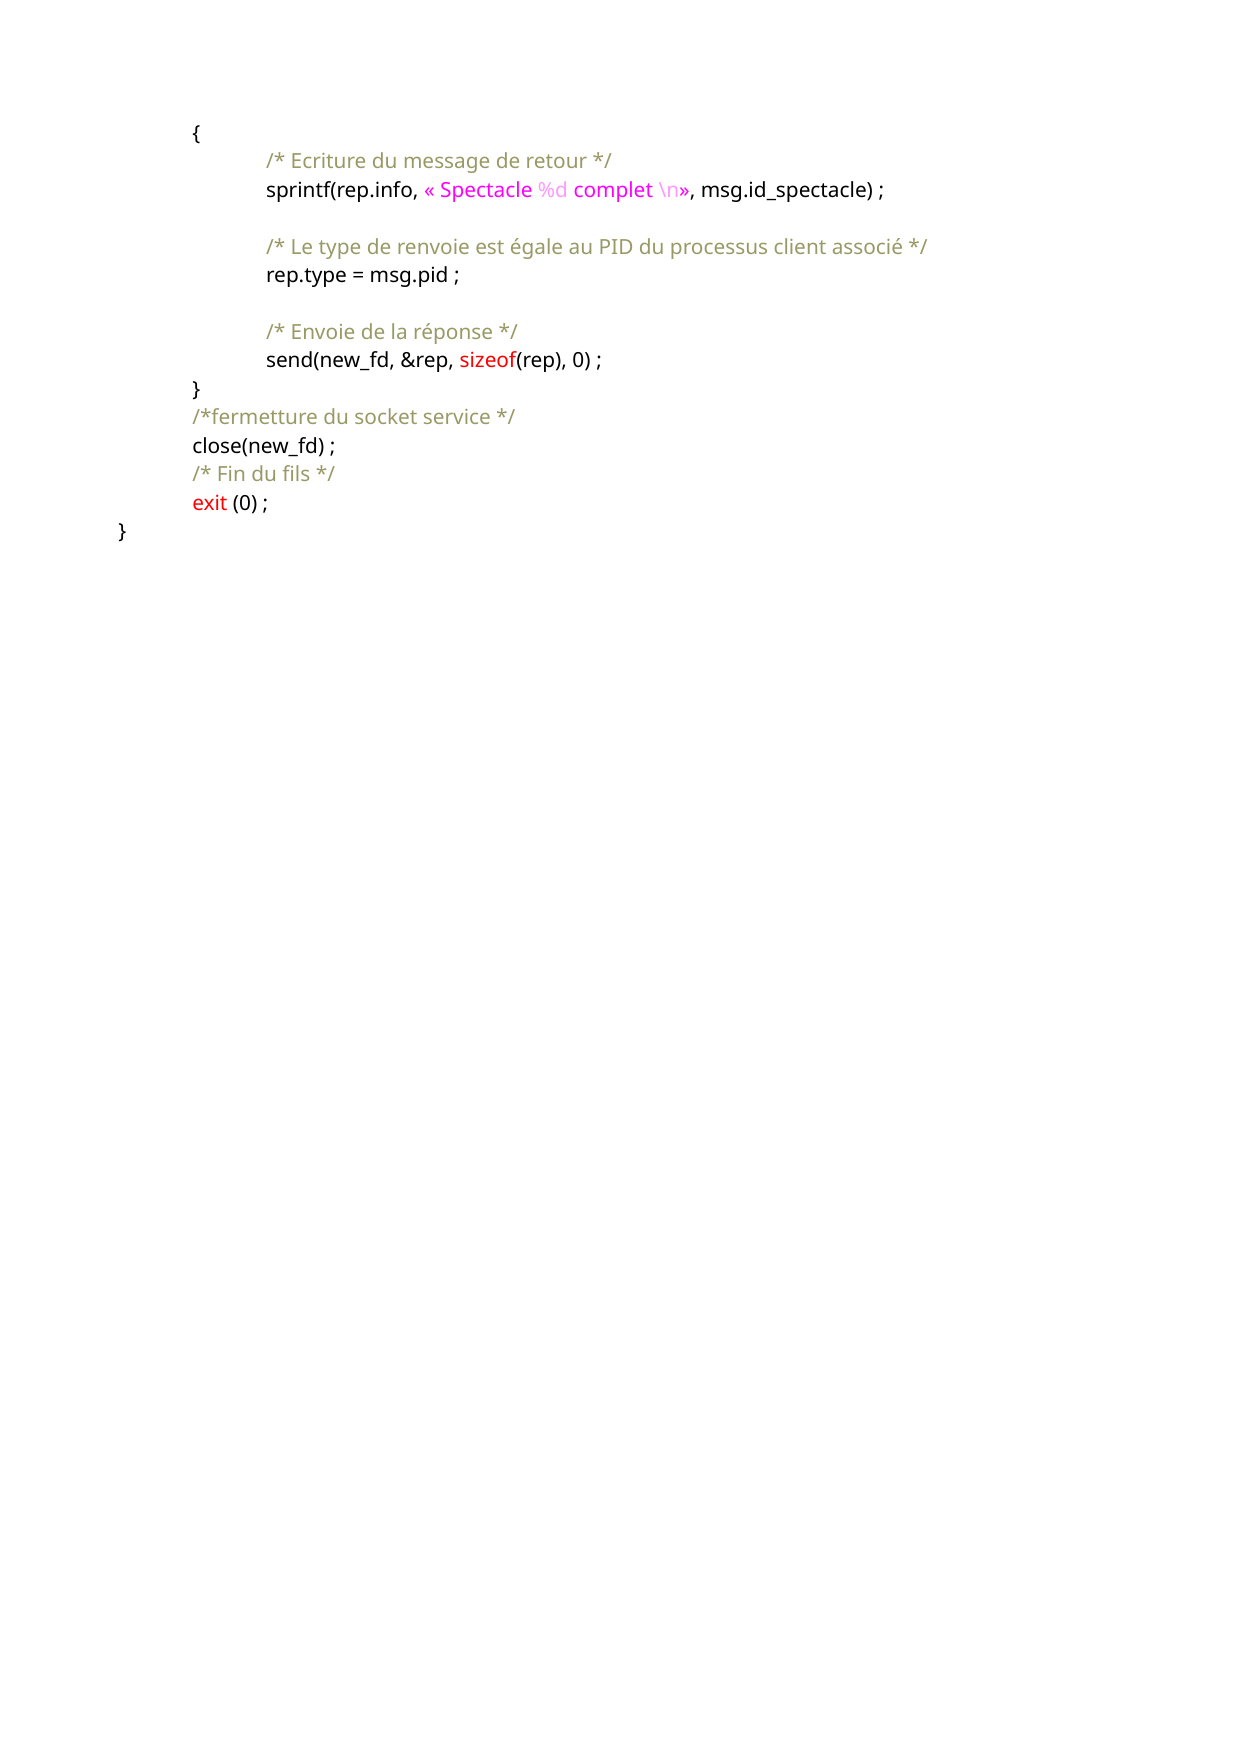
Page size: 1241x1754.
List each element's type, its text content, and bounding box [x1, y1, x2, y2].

text /* Fin du fils */ [118, 459, 1122, 488]
text /*fermetture du socket service */ [118, 402, 1122, 431]
text /* Ecriture du message de retour */ [118, 147, 1122, 175]
text { [118, 118, 1122, 147]
text sprintf(rep.info, « Spectacle %d complet \n», msg.id_spectacle) ; [118, 175, 1122, 203]
text } [118, 516, 1122, 545]
text /* Envoie de la réponse */ [118, 317, 1122, 346]
text } [118, 374, 1122, 402]
text send(new_fd, &rep, sizeof(rep), 0) ; [118, 346, 1122, 374]
text /* Le type de renvoie est égale au PID du processus client associé */ [118, 232, 1122, 260]
text close(new_fd) ; [118, 431, 1122, 459]
text rep.type = msg.pid ; [118, 260, 1122, 289]
text exit (0) ; [118, 488, 1122, 516]
